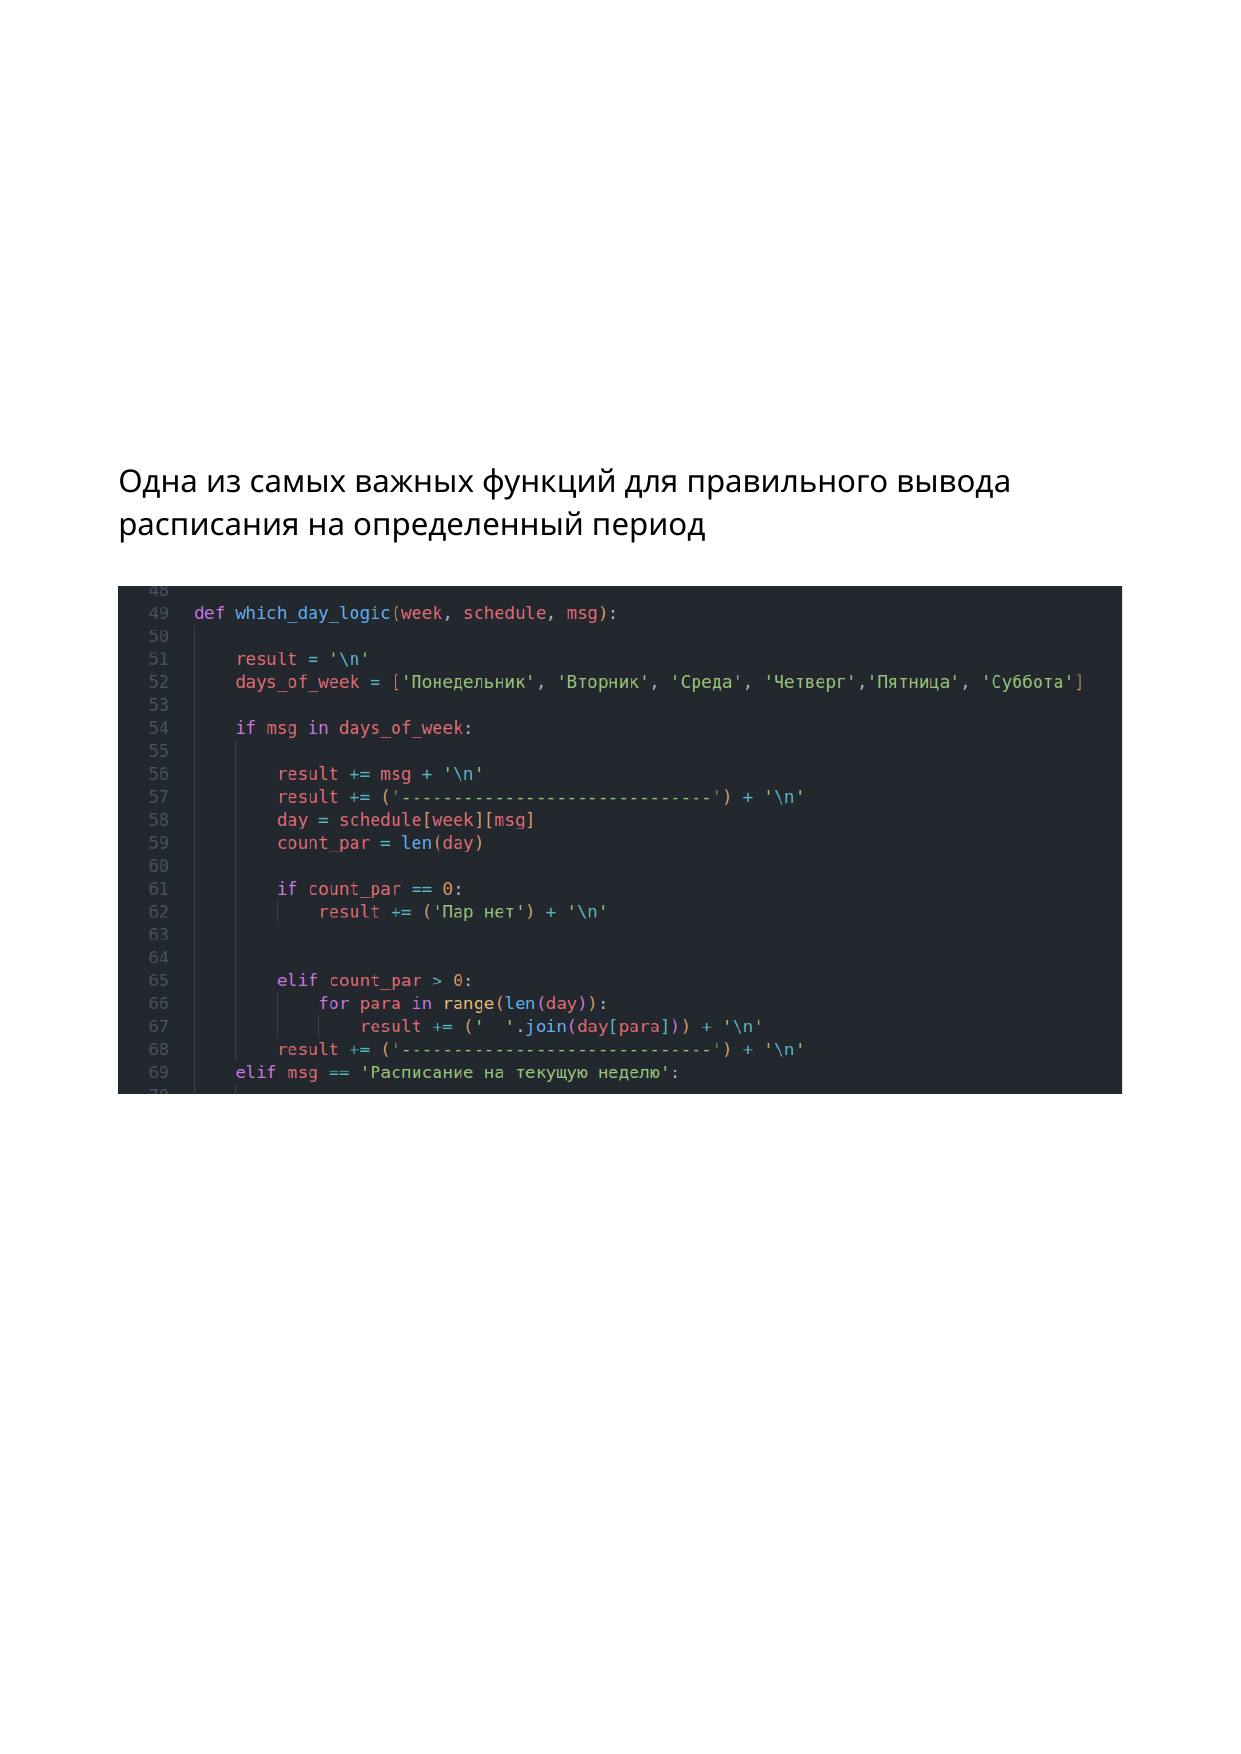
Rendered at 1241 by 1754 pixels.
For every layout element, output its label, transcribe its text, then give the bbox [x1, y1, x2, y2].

text Одна из самых важных функций для правильного вывода расписания на определенный период [118, 459, 1122, 544]
picture [118, 586, 1123, 1094]
